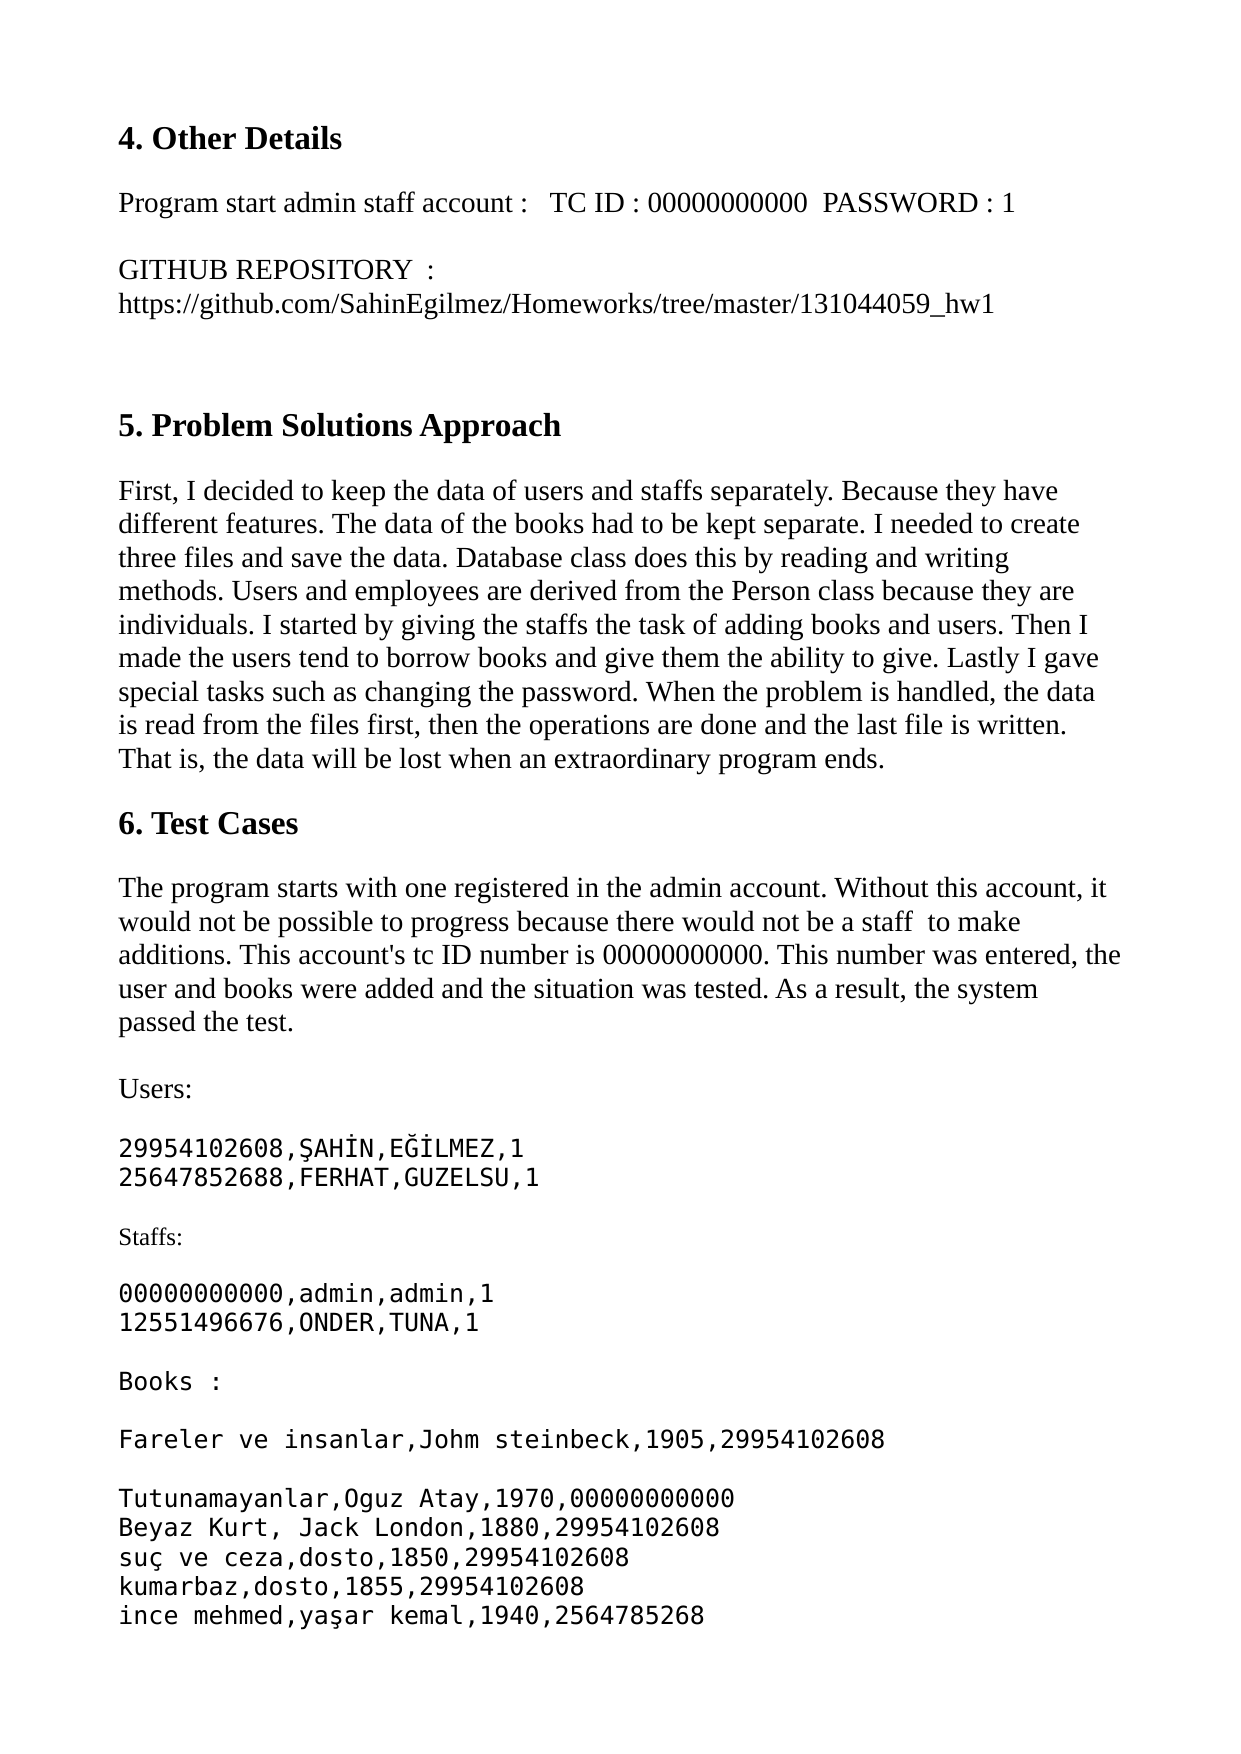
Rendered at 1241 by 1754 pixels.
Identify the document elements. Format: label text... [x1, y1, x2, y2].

text Program start admin staff account : TC ID : 00000000000 PASSWORD : 1 [118, 185, 1122, 219]
text 4. Other Details [118, 118, 1122, 156]
text First, I decided to keep the data of users and staffs separately. Because they have different features. The data of the books had to be kept separate. I needed to create three files and save the data. Database class does this by reading and writing methods. Users and employees are derived from the Person class because they are individuals. I started by giving the staffs the task of adding books and users. Then I made the users tend to borrow books and give them the ability to give. Lastly I gave special tasks such as changing the password. When the problem is handled, the data is read from the files first, then the operations are done and the last file is written. That is, the data will be lost when an extraordinary program ends. [118, 473, 1122, 774]
text Tutunamayanlar,Oguz Atay,1970,00000000000 [118, 1484, 1122, 1513]
text 5. Problem Solutions Approach [118, 406, 1122, 444]
text 00000000000,admin,admin,1 [118, 1279, 1122, 1308]
text Beyaz Kurt, Jack London,1880,29954102608 [118, 1513, 1122, 1543]
text 25647852688,FERHAT,GUZELSU,1 [118, 1163, 1122, 1192]
text ince mehmed,yaşar kemal,1940,2564785268 [118, 1601, 1122, 1630]
text 6. Test Cases [118, 803, 1122, 842]
text The program starts with one registered in the admin account. Without this account, it would not be possible to progress because there would not be a staff to make additions. This account's tc ID number is 00000000000. This number was entered, the user and books were added and the situation was tested. As a result, the system passed the test. [118, 870, 1122, 1038]
text GITHUB REPOSITORY : https://github.com/SahinEgilmez/Homeworks/tree/master/131044059_hw1 [118, 252, 1122, 319]
text kumarbaz,dosto,1855,29954102608 [118, 1572, 1122, 1601]
text Staffs: [118, 1222, 1122, 1251]
text Users: [118, 1072, 1122, 1105]
text suç ve ceza,dosto,1850,29954102608 [118, 1543, 1122, 1572]
text 29954102608,ŞAHİN,EĞİLMEZ,1 [118, 1134, 1122, 1163]
text 12551496676,ONDER,TUNA,1 [118, 1308, 1122, 1338]
text Books : [118, 1367, 1122, 1396]
text Fareler ve insanlar,Johm steinbeck,1905,29954102608 [118, 1426, 1122, 1455]
